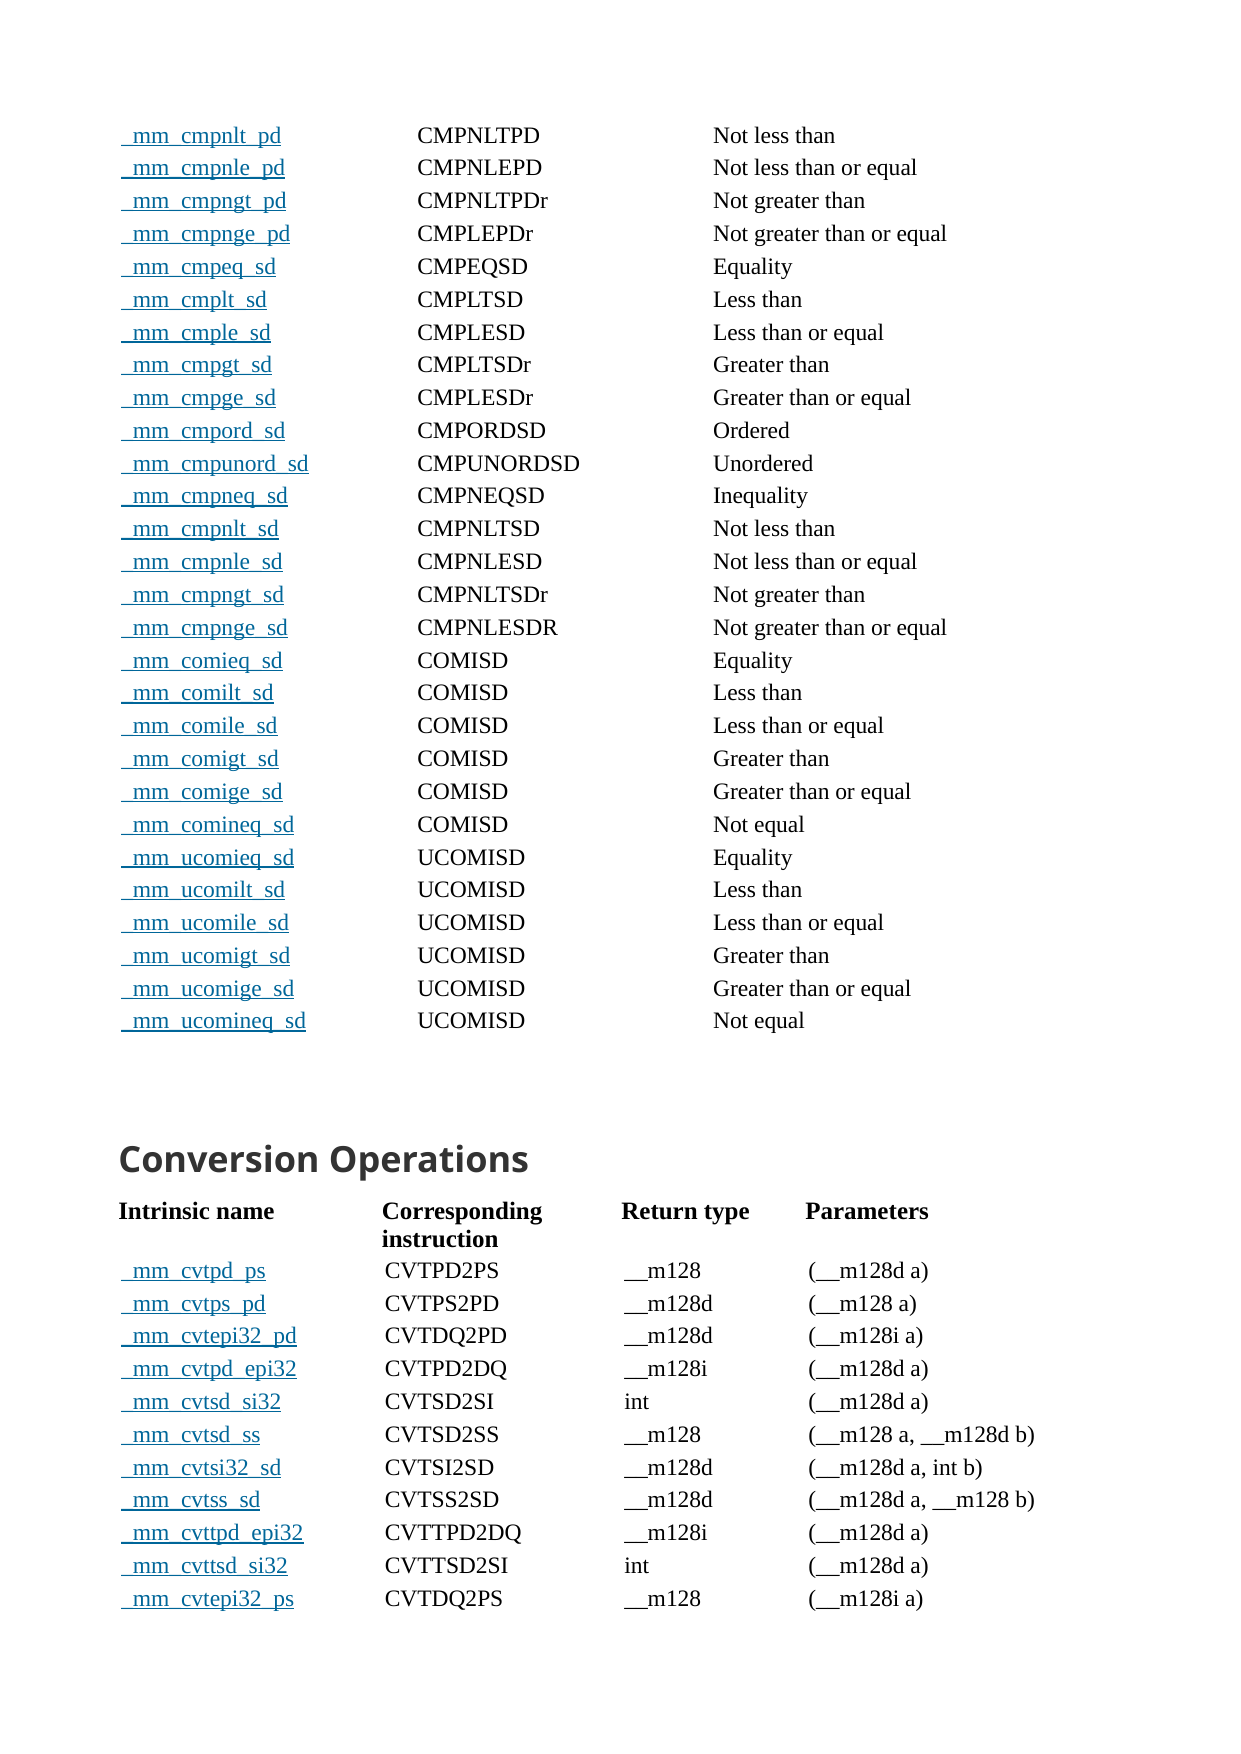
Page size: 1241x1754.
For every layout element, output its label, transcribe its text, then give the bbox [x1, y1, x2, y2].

table_cell Not less than [710, 118, 1015, 151]
table_cell _mm_cmpunord_sd [118, 446, 414, 479]
table_cell UCOMISD [414, 840, 710, 873]
table_cell _mm_cmpngt_sd [118, 578, 414, 610]
table_header Return type [621, 1196, 805, 1253]
table_cell _mm_cmpord_sd [118, 414, 414, 446]
table_cell Greater than [710, 939, 1015, 971]
table_cell _mm_cmpnge_pd [118, 217, 414, 249]
table_cell _mm_cvtps_pd [118, 1286, 382, 1319]
table_cell UCOMISD [414, 906, 710, 938]
table_cell Less than or equal [710, 315, 1015, 348]
table_cell _mm_cvtpd_ps [118, 1253, 382, 1286]
table_cell CMPNLESD [414, 545, 710, 577]
table_cell int [621, 1385, 805, 1417]
table_cell _mm_cvtsi32_sd [118, 1450, 382, 1483]
table_cell Not less than or equal [710, 545, 1015, 577]
table_cell CMPNLTPDr [414, 184, 710, 217]
table_cell CMPLESDr [414, 381, 710, 413]
table_header Parameters [805, 1196, 1122, 1253]
table_cell UCOMISD [414, 873, 710, 906]
table_cell CMPORDSD [414, 414, 710, 446]
table_cell __m128 [621, 1418, 805, 1450]
table_cell _mm_cvttpd_epi32 [118, 1516, 382, 1549]
table_cell CMPNLEPD [414, 151, 710, 184]
table_cell COMISD [414, 676, 710, 709]
table_cell Ordered [710, 414, 1015, 446]
table_cell _mm_cmpnge_sd [118, 610, 414, 643]
table_cell _mm_cvtepi32_pd [118, 1319, 382, 1352]
table_cell (__m128 a, __m128d b) [805, 1418, 1122, 1450]
table_cell _mm_cvtsd_ss [118, 1418, 382, 1450]
table_cell __m128d [621, 1450, 805, 1483]
table_cell __m128i [621, 1516, 805, 1549]
table_cell Not greater than [710, 184, 1015, 217]
table_cell Greater than [710, 742, 1015, 774]
table_cell __m128 [621, 1253, 805, 1286]
table_cell CVTDQ2PS [382, 1581, 621, 1614]
table_cell _mm_ucomineq_sd [118, 1004, 414, 1037]
table_cell UCOMISD [414, 971, 710, 1004]
table_cell _mm_ucomige_sd [118, 971, 414, 1004]
table_cell __m128d [621, 1483, 805, 1516]
table_cell CVTSS2SD [382, 1483, 621, 1516]
table_cell _mm_comilt_sd [118, 676, 414, 709]
table_cell Not greater than or equal [710, 217, 1015, 249]
table_cell Not equal [710, 1004, 1015, 1037]
table_cell Less than [710, 873, 1015, 906]
table_cell (__m128d a, __m128 b) [805, 1483, 1122, 1516]
table_cell CVTSD2SS [382, 1418, 621, 1450]
table_cell CMPLEPDr [414, 217, 710, 249]
table_cell _mm_cvttsd_si32 [118, 1549, 382, 1581]
table_cell COMISD [414, 643, 710, 676]
table_cell Equality [710, 840, 1015, 873]
table_cell CMPNEQSD [414, 479, 710, 512]
table_cell CMPLTSD [414, 282, 710, 315]
table_cell _mm_comile_sd [118, 709, 414, 742]
table_header Corresponding instruction [382, 1196, 621, 1253]
table_cell Greater than [710, 348, 1015, 381]
table_cell _mm_comineq_sd [118, 807, 414, 840]
table_cell Unordered [710, 446, 1015, 479]
table_cell _mm_cmpeq_sd [118, 249, 414, 282]
table_cell _mm_ucomigt_sd [118, 939, 414, 971]
table_cell _mm_ucomilt_sd [118, 873, 414, 906]
table_cell _mm_cvtss_sd [118, 1483, 382, 1516]
table_cell CMPLESD [414, 315, 710, 348]
table_cell _mm_comige_sd [118, 774, 414, 807]
table_cell _mm_cmpgt_sd [118, 348, 414, 381]
table_cell (__m128i a) [805, 1581, 1122, 1614]
table_cell (__m128d a) [805, 1352, 1122, 1384]
table_cell Greater than or equal [710, 971, 1015, 1004]
table_cell CVTSD2SI [382, 1385, 621, 1417]
table_cell _mm_cmplt_sd [118, 282, 414, 315]
table_cell __m128d [621, 1319, 805, 1352]
table_cell _mm_ucomieq_sd [118, 840, 414, 873]
table_cell __m128i [621, 1352, 805, 1384]
table_cell _mm_cmple_sd [118, 315, 414, 348]
table_cell Less than or equal [710, 906, 1015, 938]
table_cell _mm_comigt_sd [118, 742, 414, 774]
table_cell Less than or equal [710, 709, 1015, 742]
table_cell CVTPD2PS [382, 1253, 621, 1286]
table_cell COMISD [414, 807, 710, 840]
table_cell int [621, 1549, 805, 1581]
table_cell UCOMISD [414, 1004, 710, 1037]
table_cell Inequality [710, 479, 1015, 512]
table_cell CMPNLESDR [414, 610, 710, 643]
table_cell CMPNLTPD [414, 118, 710, 151]
table_header Intrinsic name [118, 1196, 382, 1253]
table_cell CMPEQSD [414, 249, 710, 282]
table_cell _mm_cmpnlt_pd [118, 118, 414, 151]
table_cell Not greater than or equal [710, 610, 1015, 643]
table_cell Equality [710, 249, 1015, 282]
table_cell _mm_cvtsd_si32 [118, 1385, 382, 1417]
table_cell CMPLTSDr [414, 348, 710, 381]
table_cell CVTTPD2DQ [382, 1516, 621, 1549]
table_cell _mm_cmpneq_sd [118, 479, 414, 512]
table_cell CMPNLTSDr [414, 578, 710, 610]
table_cell _mm_cvtpd_epi32 [118, 1352, 382, 1384]
table_cell Greater than or equal [710, 774, 1015, 807]
table_cell COMISD [414, 709, 710, 742]
table_cell UCOMISD [414, 939, 710, 971]
table_cell CVTPD2DQ [382, 1352, 621, 1384]
table_cell _mm_cmpnle_sd [118, 545, 414, 577]
table_cell CMPUNORDSD [414, 446, 710, 479]
table_cell Less than [710, 676, 1015, 709]
table_cell (__m128i a) [805, 1319, 1122, 1352]
table_cell _mm_cmpnlt_sd [118, 512, 414, 545]
table_cell CVTTSD2SI [382, 1549, 621, 1581]
table_cell Not equal [710, 807, 1015, 840]
table_cell CVTDQ2PD [382, 1319, 621, 1352]
table_cell __m128 [621, 1581, 805, 1614]
table_cell CMPNLTSD [414, 512, 710, 545]
table_cell Less than [710, 282, 1015, 315]
table_cell (__m128 a) [805, 1286, 1122, 1319]
table_cell Equality [710, 643, 1015, 676]
table_cell _mm_cvtepi32_ps [118, 1581, 382, 1614]
table_cell _mm_cmpngt_pd [118, 184, 414, 217]
table_cell (__m128d a) [805, 1516, 1122, 1549]
table_cell (__m128d a, int b) [805, 1450, 1122, 1483]
table_cell __m128d [621, 1286, 805, 1319]
table_cell Not less than or equal [710, 151, 1015, 184]
table_cell (__m128d a) [805, 1385, 1122, 1417]
table_cell COMISD [414, 774, 710, 807]
table_cell (__m128d a) [805, 1549, 1122, 1581]
table_cell Greater than or equal [710, 381, 1015, 413]
table_cell (__m128d a) [805, 1253, 1122, 1286]
subtitle Conversion Operations [118, 1134, 1122, 1183]
table_cell _mm_cmpge_sd [118, 381, 414, 413]
table_cell CVTPS2PD [382, 1286, 621, 1319]
table_cell CVTSI2SD [382, 1450, 621, 1483]
table_cell Not greater than [710, 578, 1015, 610]
table_cell _mm_cmpnle_pd [118, 151, 414, 184]
table_cell _mm_ucomile_sd [118, 906, 414, 938]
table_cell COMISD [414, 742, 710, 774]
table_cell _mm_comieq_sd [118, 643, 414, 676]
table_cell Not less than [710, 512, 1015, 545]
